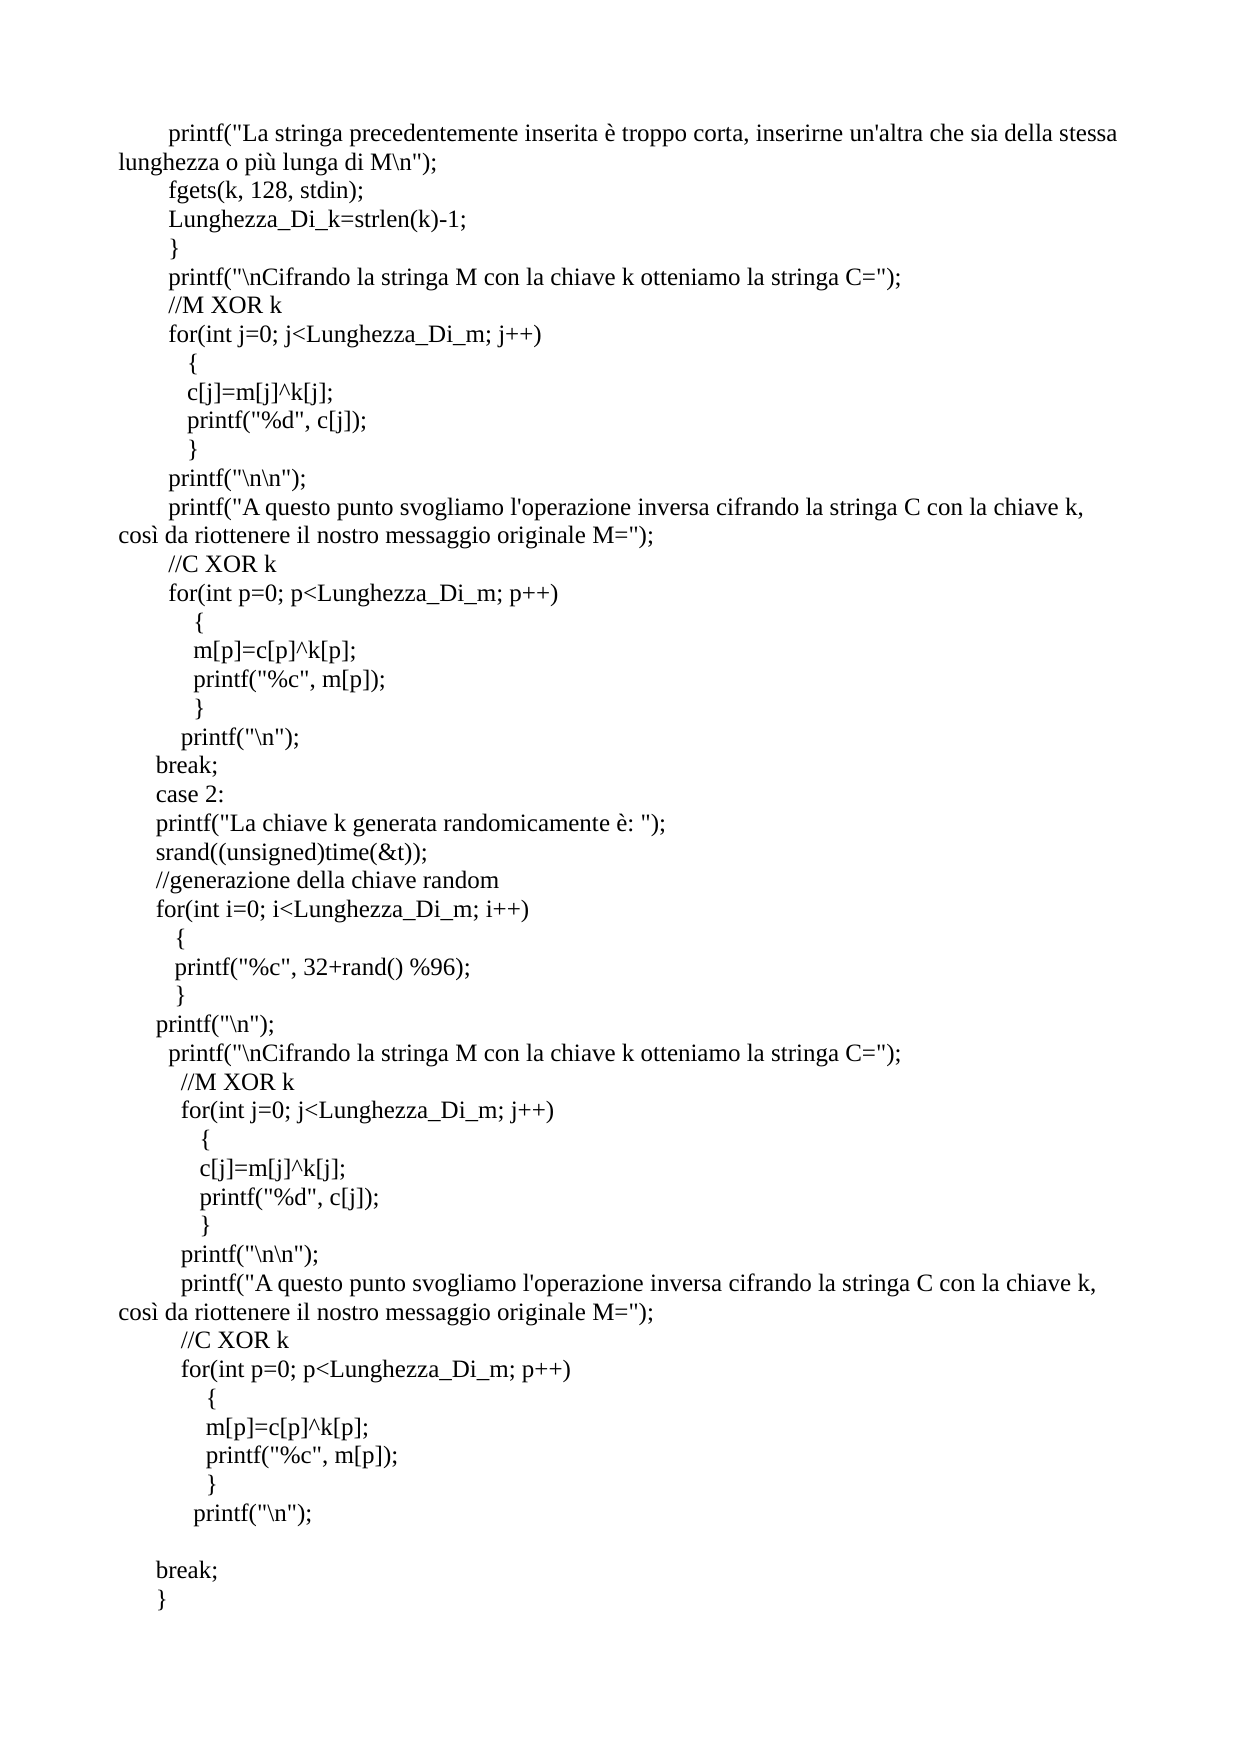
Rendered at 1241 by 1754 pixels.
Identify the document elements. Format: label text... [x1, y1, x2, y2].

text } [118, 981, 1122, 1009]
text printf("\nCifrando la stringa M con la chiave k otteniamo la stringa C="); [118, 1038, 1122, 1067]
text printf("%c", m[p]); [118, 1441, 1122, 1469]
text printf("La chiave k generata randomicamente è: "); [118, 808, 1122, 837]
text printf("%d", c[j]); [118, 406, 1122, 434]
text fgets(k, 128, stdin); [118, 176, 1122, 204]
text for(int p=0; p<Lunghezza_Di_m; p++) [118, 1354, 1122, 1383]
text m[p]=c[p]^k[p]; [118, 1412, 1122, 1441]
text } [118, 693, 1122, 722]
text c[j]=m[j]^k[j]; [118, 377, 1122, 406]
text for(int i=0; i<Lunghezza_Di_m; i++) [118, 894, 1122, 923]
text Lunghezza_Di_k=strlen(k)-1; [118, 204, 1122, 233]
text { [118, 1383, 1122, 1412]
text printf("%c", 32+rand() %96); [118, 952, 1122, 981]
text //generazione della chiave random [118, 866, 1122, 894]
text { [118, 923, 1122, 952]
text printf("\n"); [118, 722, 1122, 751]
text case 2: [118, 779, 1122, 808]
text //M XOR k [118, 1067, 1122, 1096]
text printf("%d", c[j]); [118, 1182, 1122, 1211]
text } [118, 1211, 1122, 1239]
text printf("\n\n"); [118, 463, 1122, 492]
text printf("%c", m[p]); [118, 664, 1122, 693]
text for(int j=0; j<Lunghezza_Di_m; j++) [118, 1096, 1122, 1124]
text printf("\n"); [118, 1498, 1122, 1527]
text //C XOR k [118, 1326, 1122, 1354]
text //M XOR k [118, 291, 1122, 319]
text { [118, 348, 1122, 377]
text { [118, 1124, 1122, 1153]
text } [118, 434, 1122, 463]
text } [118, 233, 1122, 262]
text srand((unsigned)time(&t)); [118, 837, 1122, 866]
text printf("A questo punto svogliamo l'operazione inversa cifrando la stringa C con la chiave k, così da riottenere il nostro messaggio originale M="); [118, 492, 1122, 549]
text break; [118, 751, 1122, 779]
text for(int j=0; j<Lunghezza_Di_m; j++) [118, 319, 1122, 348]
text { [118, 607, 1122, 636]
text for(int p=0; p<Lunghezza_Di_m; p++) [118, 578, 1122, 607]
text printf("\n"); [118, 1009, 1122, 1038]
text //C XOR k [118, 549, 1122, 578]
text printf("A questo punto svogliamo l'operazione inversa cifrando la stringa C con la chiave k, così da riottenere il nostro messaggio originale M="); [118, 1268, 1122, 1326]
text c[j]=m[j]^k[j]; [118, 1153, 1122, 1182]
text printf("\nCifrando la stringa M con la chiave k otteniamo la stringa C="); [118, 262, 1122, 291]
text m[p]=c[p]^k[p]; [118, 636, 1122, 664]
text printf("La stringa precedentemente inserita è troppo corta, inserirne un'altra che sia della stessa lunghezza o più lunga di M\n"); [118, 118, 1122, 176]
text } [118, 1469, 1122, 1498]
text break; [118, 1556, 1122, 1584]
text } [118, 1584, 1122, 1613]
text printf("\n\n"); [118, 1239, 1122, 1268]
